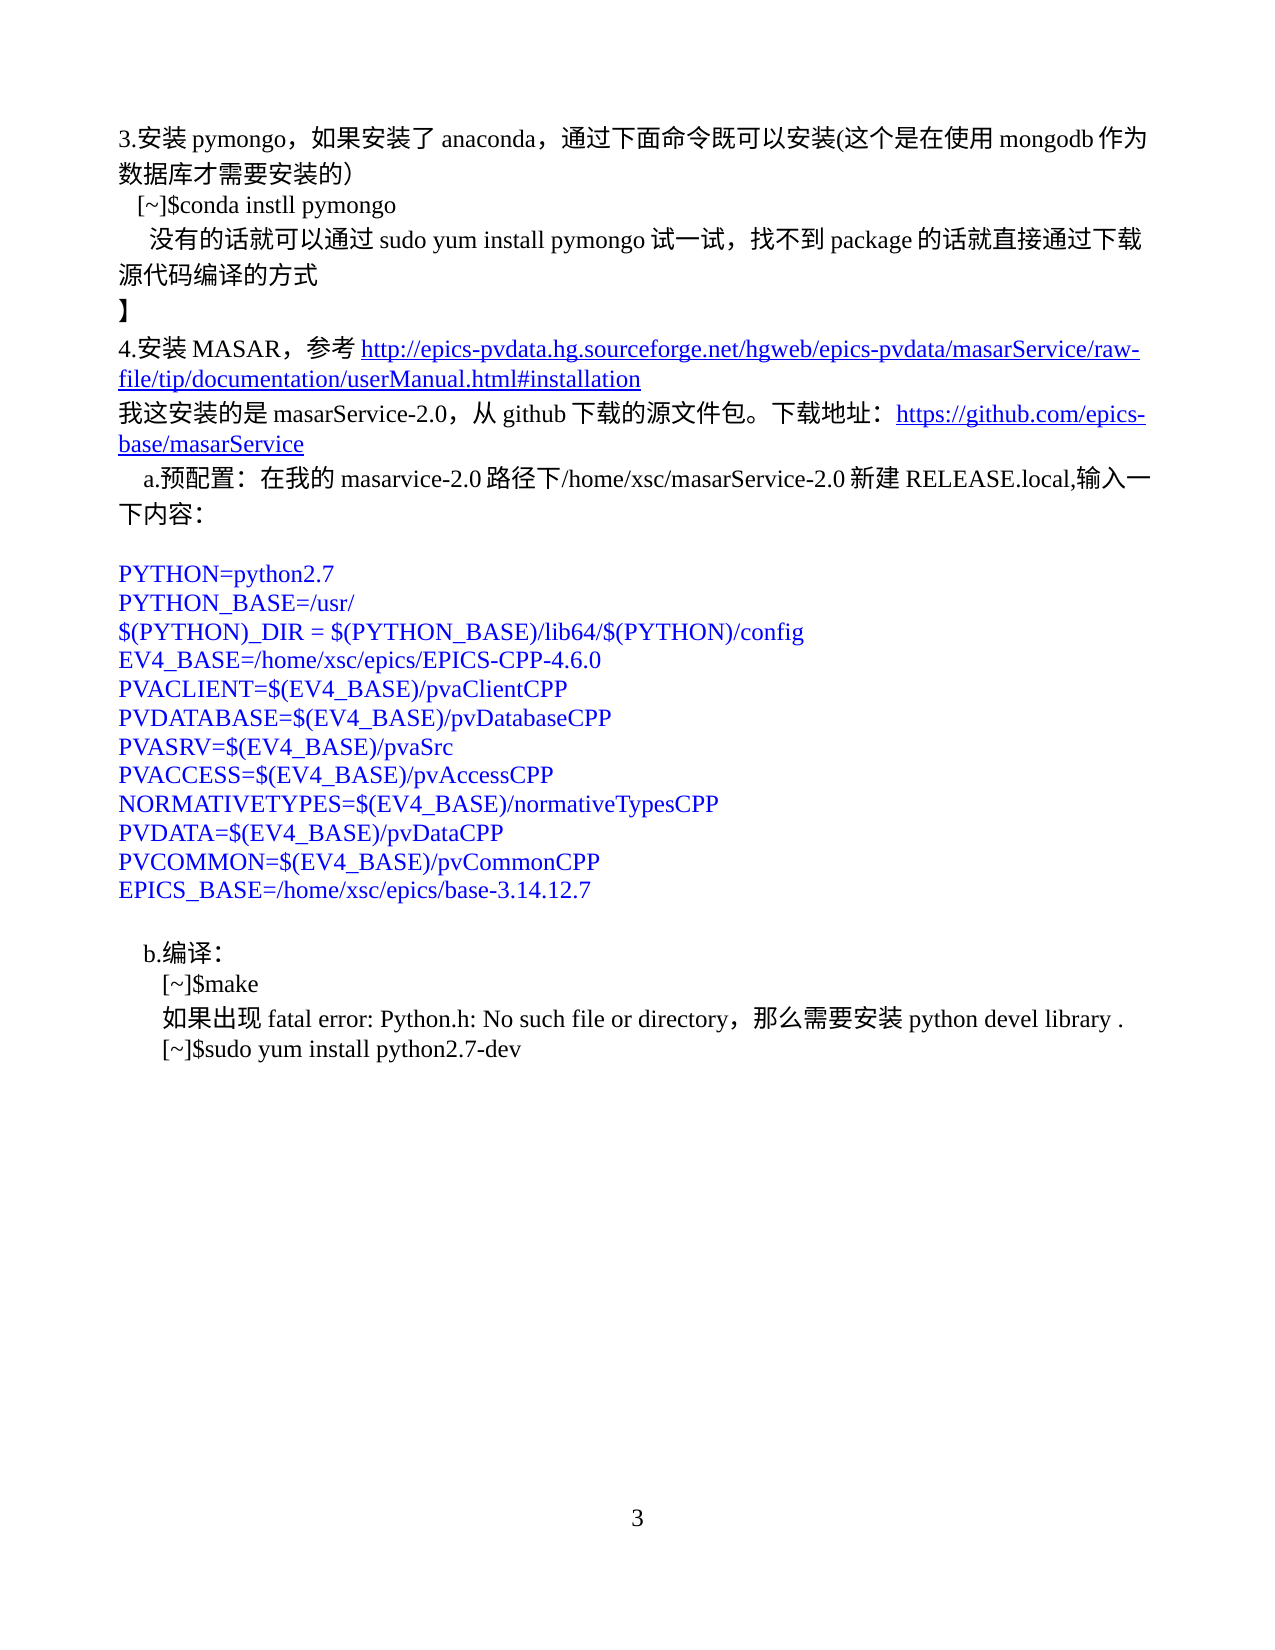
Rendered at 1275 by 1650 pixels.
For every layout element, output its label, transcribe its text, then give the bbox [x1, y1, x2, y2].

text EPICS_BASE=/home/xsc/epics/base-3.14.12.7 [118, 876, 1157, 904]
text PYTHON=python2.7 [118, 559, 1157, 588]
text PVCOMMON=$(EV4_BASE)/pvCommonCPP [118, 847, 1157, 876]
text PVACCESS=$(EV4_BASE)/pvAccessCPP [118, 761, 1157, 789]
text [~]$sudo yum install python2.7-dev [118, 1034, 1157, 1063]
text b.编译： [118, 933, 1157, 969]
text PVDATABASE=$(EV4_BASE)/pvDatabaseCPP [118, 703, 1157, 732]
text PYTHON_BASE=/usr/ [118, 588, 1157, 617]
text PVASRV=$(EV4_BASE)/pvaSrc [118, 732, 1157, 761]
text PVDATA=$(EV4_BASE)/pvDataCPP [118, 818, 1157, 847]
text 如果出现 fatal error: Python.h: No such file or directory，那么需要安装python devel library . [118, 998, 1157, 1034]
text 】 [118, 292, 1157, 328]
text 没有的话就可以通过sudo yum install pymongo试一试，找不到package的话就直接通过下载源代码编译的方式 [118, 219, 1157, 292]
text a.预配置：在我的masarvice-2.0路径下/home/xsc/masarService-2.0新建RELEASE.local,输入一下内容： [118, 458, 1157, 531]
text EV4_BASE=/home/xsc/epics/EPICS-CPP-4.6.0 [118, 646, 1157, 674]
text [~]$conda instll pymongo [118, 191, 1157, 219]
text NORMATIVETYPES=$(EV4_BASE)/normativeTypesCPP [118, 789, 1157, 818]
text 4.安装MASAR，参考http://epics-pvdata.hg.sourceforge.net/hgweb/epics-pvdata/masarService/raw-file/tip/documentation/userManual.html#installation [118, 328, 1157, 393]
text PVACLIENT=$(EV4_BASE)/pvaClientCPP [118, 674, 1157, 703]
text 3.安装pymongo，如果安装了anaconda，通过下面命令既可以安装(这个是在使用mongodb作为 数据库才需要安装的） [118, 118, 1157, 191]
text 我这安装的是masarService-2.0，从github下载的源文件包。下载地址：https://github.com/epics-base/masarService [118, 393, 1157, 458]
text [~]$make [118, 969, 1157, 998]
text $(PYTHON)_DIR = $(PYTHON_BASE)/lib64/$(PYTHON)/config [118, 617, 1157, 646]
